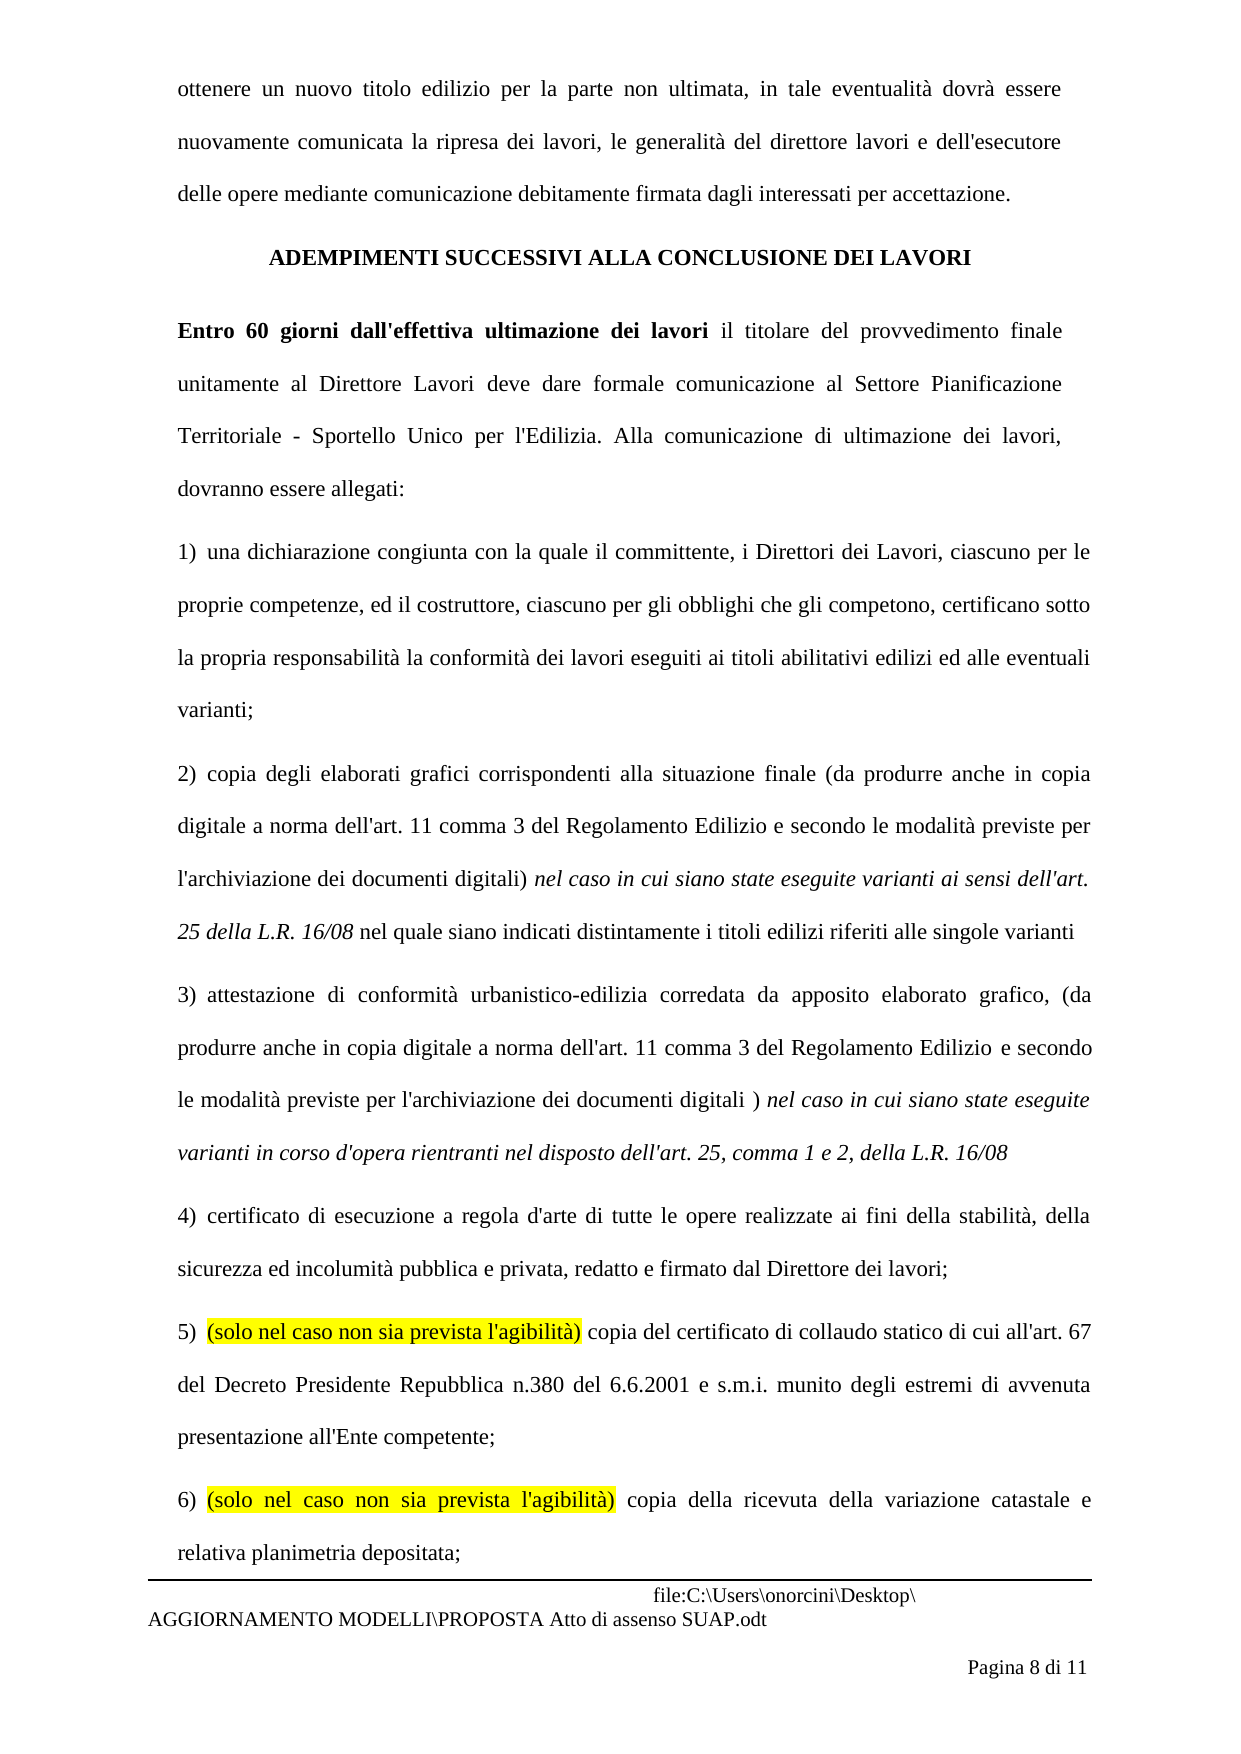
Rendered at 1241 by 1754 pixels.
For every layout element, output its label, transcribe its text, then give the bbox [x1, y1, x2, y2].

text ADEMPIMENTI SUCCESSIVI ALLA CONCLUSIONE DEI LAVORI [148, 243, 1092, 270]
list una dichiarazione congiunta con la quale il committente, i Direttori dei Lavori, ciascuno per le proprie competenze, ed il costruttore, ciascuno per gli obblighi che gli competono, certificano sotto la propria responsabilità la conformità dei lavori eseguiti ai titoli abilitativi edilizi ed alle eventuali varianti; [177, 538, 1092, 723]
list (solo nel caso non sia prevista l'agibilità) copia della ricevuta della variazione catastale e relativa planimetria depositata; [177, 1486, 1092, 1566]
list certificato di esecuzione a regola d'arte di tutte le opere realizzate ai fini della stabilità, della sicurezza ed incolumità pubblica e privata, redatto e firmato dal Direttore dei lavori; [177, 1202, 1092, 1281]
list copia degli elaborati grafici corrispondenti alla situazione finale (da produrre anche in copia digitale a norma dell'art. 11 comma 3 del Regolamento Edilizio e secondo le modalità previste per l'archiviazione dei documenti digitali) nel caso in cui siano state eseguite varianti ai sensi dell'art. 25 della L.R. 16/08 nel quale siano indicati distintamente i titoli edilizi riferiti alle singole varianti [177, 759, 1092, 944]
list (solo nel caso non sia prevista l'agibilità) copia del certificato di collaudo statico di cui all'art. 67 del Decreto Presidente Repubblica n.380 del 6.6.2001 e s.m.i. munito degli estremi di avvenuta presentazione all'Ente competente; [177, 1318, 1092, 1450]
list attestazione di conformità urbanistico-edilizia corredata da apposito elaborato grafico, (da produrre anche in copia digitale a norma dell'art. 11 comma 3 del Regolamento Edilizio e secondo le modalità previste per l'archiviazione dei documenti digitali ) nel caso in cui siano state eseguite varianti in corso d'opera rientranti nel disposto dell'art. 25, comma 1 e 2, della L.R. 16/08 [177, 981, 1092, 1165]
text Entro 60 giorni dall'effettiva ultimazione dei lavori il titolare del provvedimento finale unitamente al Direttore Lavori deve dare formale comunicazione al Settore Pianificazione Territoriale - Sportello Unico per l'Edilizia. Alla comunicazione di ultimazione dei lavori, dovranno essere allegati: [177, 317, 1063, 502]
text ottenere un nuovo titolo edilizio per la parte non ultimata, in tale eventualità dovrà essere nuovamente comunicata la ripresa dei lavori, le generalità del direttore lavori e dell'esecutore delle opere mediante comunicazione debitamente firmata dagli interessati per accettazione. [177, 75, 1063, 207]
